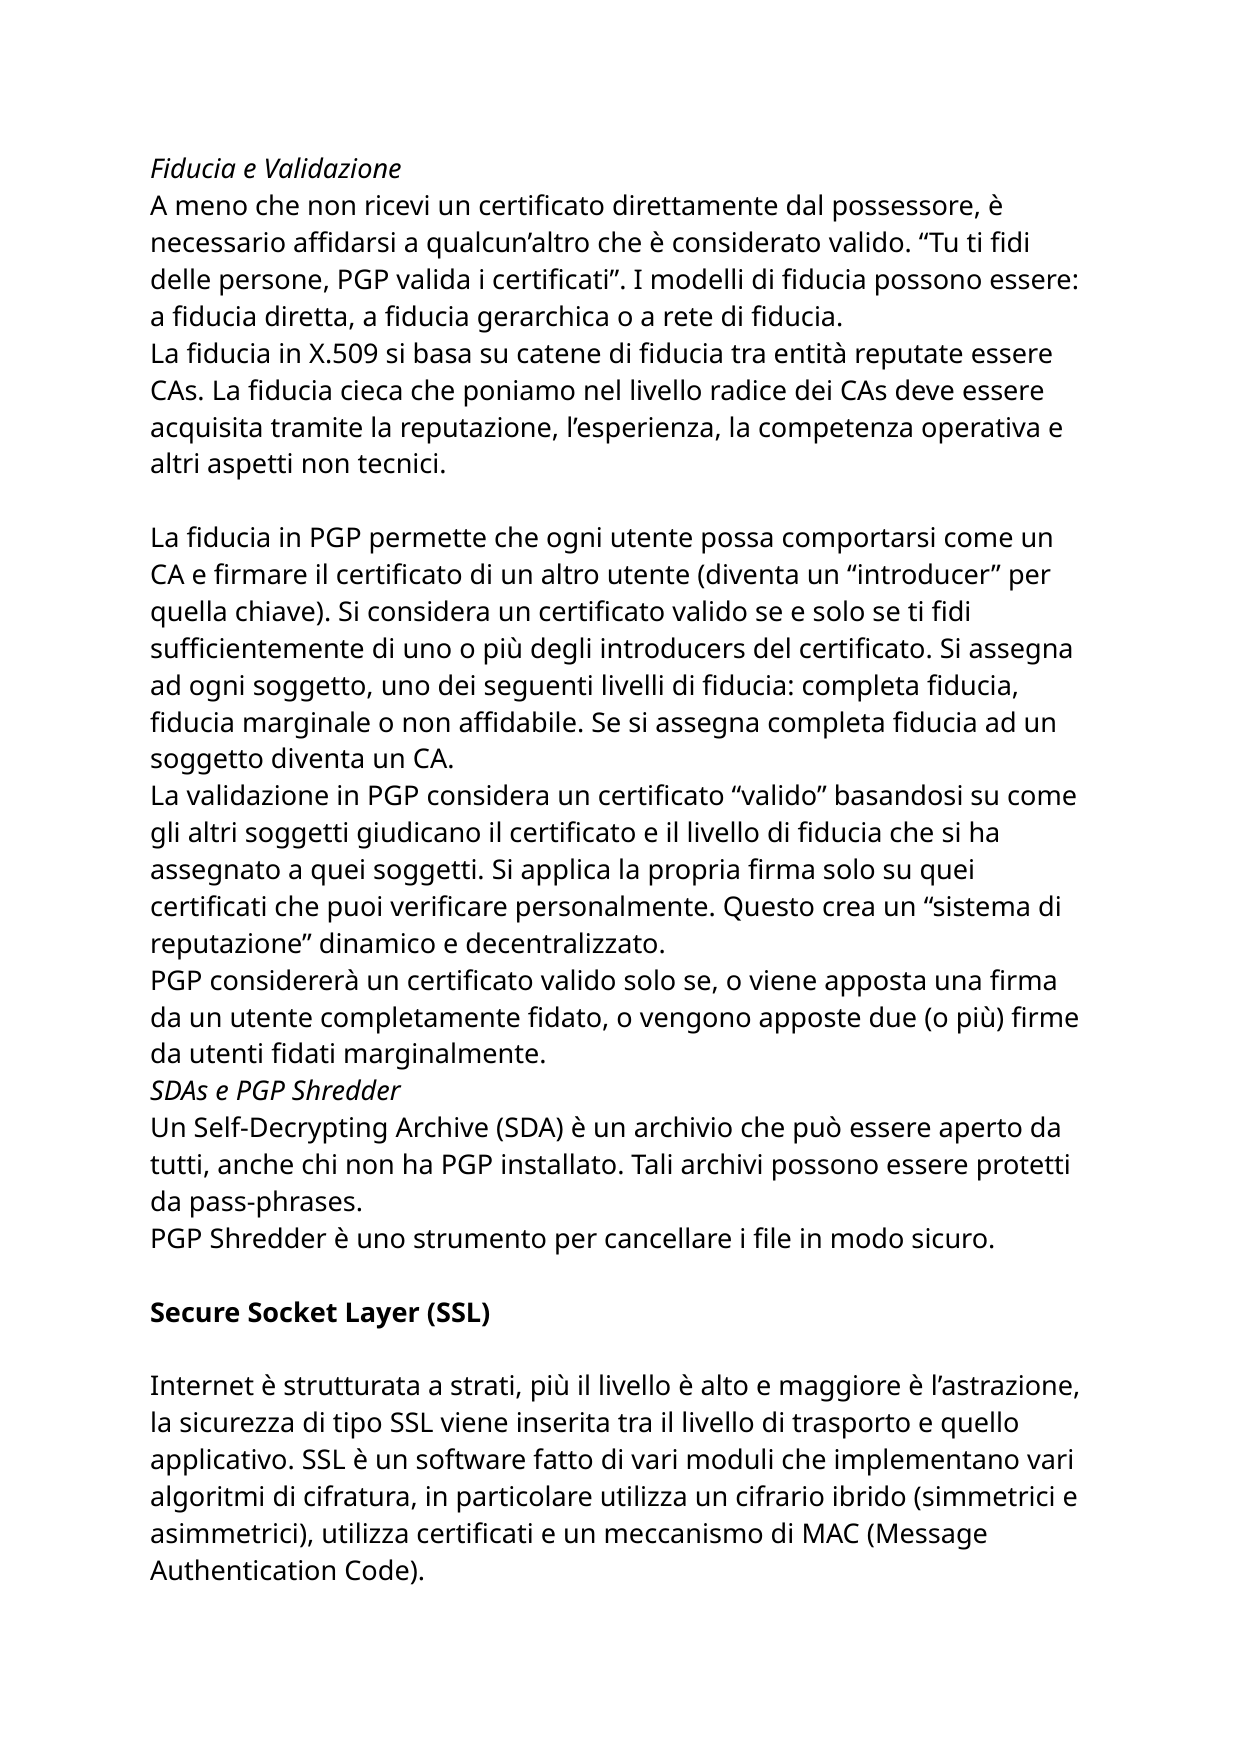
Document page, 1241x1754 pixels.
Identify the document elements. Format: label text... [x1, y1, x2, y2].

text SDAs e PGP Shredder [150, 1072, 1090, 1109]
text Fiducia e Validazione [150, 150, 1090, 187]
text La validazione in PGP considera un certificato “valido” basandosi su come gli altri soggetti giudicano il certificato e il livello di fiducia che si ha assegnato a quei soggetti. Si applica la propria firma solo su quei certificati che puoi verificare personalmente. Questo crea un “sistema di reputazione” dinamico e decentralizzato. [150, 777, 1090, 961]
text Secure Socket Layer (SSL) [150, 1293, 1090, 1330]
text La fiducia in X.509 si basa su catene di fiducia tra entità reputate essere CAs. La fiducia cieca che poniamo nel livello radice dei CAs deve essere acquisita tramite la reputazione, l’esperienza, la competenza operativa e altri aspetti non tecnici. [150, 334, 1090, 482]
text Un Self-Decrypting Archive (SDA) è un archivio che può essere aperto da tutti, anche chi non ha PGP installato. Tali archivi possono essere protetti da pass-phrases. [150, 1109, 1090, 1219]
text PGP Shredder è uno strumento per cancellare i file in modo sicuro. [150, 1219, 1090, 1256]
text La fiducia in PGP permette che ogni utente possa comportarsi come un CA e firmare il certificato di un altro utente (diventa un “introducer” per quella chiave). Si considera un certificato valido se e solo se ti fidi sufficientemente di uno o più degli introducers del certificato. Si assegna ad ogni soggetto, uno dei seguenti livelli di fiducia: completa fiducia, fiducia marginale o non affidabile. Se si assegna completa fiducia ad un soggetto diventa un CA. [150, 519, 1090, 777]
text PGP considererà un certificato valido solo se, o viene apposta una firma da un utente completamente fidato, o vengono apposte due (o più) firme da utenti fidati marginalmente. [150, 961, 1090, 1072]
text A meno che non ricevi un certificato direttamente dal possessore, è necessario affidarsi a qualcun’altro che è considerato valido. “Tu ti fidi delle persone, PGP valida i certificati”. I modelli di fiducia possono essere: a fiducia diretta, a fiducia gerarchica o a rete di fiducia. [150, 187, 1090, 334]
text Internet è strutturata a strati, più il livello è alto e maggiore è l’astrazione, la sicurezza di tipo SSL viene inserita tra il livello di trasporto e quello applicativo. SSL è un software fatto di vari moduli che implementano vari algoritmi di cifratura, in particolare utilizza un cifrario ibrido (simmetrici e asimmetrici), utilizza certificati e un meccanismo di MAC (Message Authentication Code). [150, 1367, 1090, 1588]
